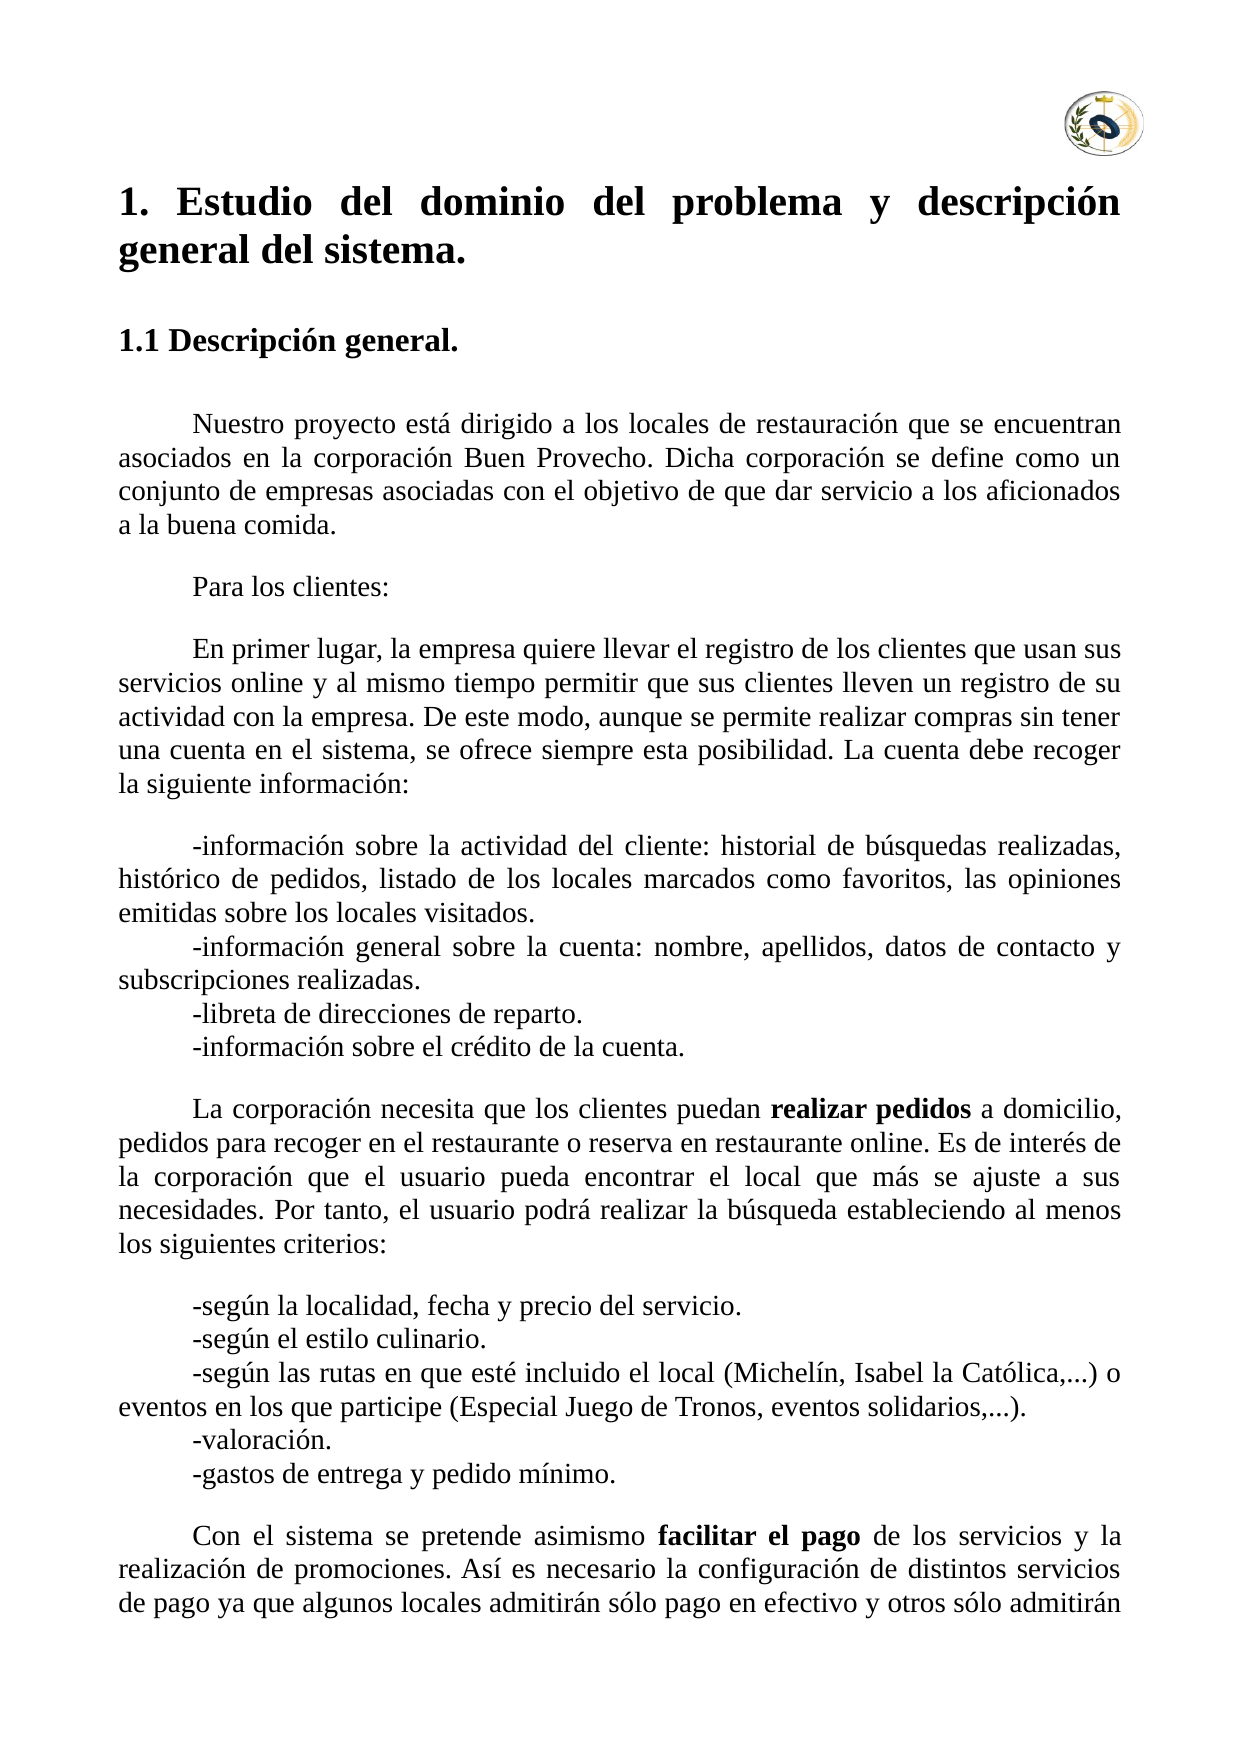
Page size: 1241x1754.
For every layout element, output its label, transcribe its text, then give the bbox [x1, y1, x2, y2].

text -gastos de entrega y pedido mínimo. [118, 1456, 1122, 1489]
text -libreta de direcciones de reparto. [118, 996, 1122, 1029]
text -valoración. [118, 1422, 1122, 1456]
text En primer lugar, la empresa quiere llevar el registro de los clientes que usan sus servicios online y al mismo tiempo permitir que sus clientes lleven un registro de su actividad con la empresa. De este modo, aunque se permite realizar compras sin tener una cuenta en el sistema, se ofrece siempre esta posibilidad. La cuenta debe recoger la siguiente información: [118, 632, 1122, 799]
text Nuestro proyecto está dirigido a los locales de restauración que se encuentran asociados en la corporación Buen Provecho. Dicha corporación se define como un conjunto de empresas asociadas con el objetivo de que dar servicio a los aficionados a la buena comida. [118, 406, 1122, 541]
picture [1064, 91, 1144, 156]
text -según las rutas en que esté incluido el local (Michelín, Isabel la Católica,...) o eventos en los que participe (Especial Juego de Tronos, eventos solidarios,...). [118, 1355, 1122, 1422]
text La corporación necesita que los clientes puedan realizar pedidos a domicilio, pedidos para recoger en el restaurante o reserva en restaurante online. Es de interés de la corporación que el usuario pueda encontrar el local que más se ajuste a sus necesidades. Por tanto, el usuario podrá realizar la búsqueda estableciendo al menos los siguientes criterios: [118, 1092, 1122, 1259]
text 1. Estudio del dominio del problema y descripción general del sistema. [118, 176, 1122, 272]
text -según el estilo culinario. [118, 1322, 1122, 1355]
text Con el sistema se pretende asimismo facilitar el pago de los servicios y la realización de promociones. Así es necesario la configuración de distintos servicios de pago ya que algunos locales admitirán sólo pago en efectivo y otros sólo admitirán [118, 1518, 1122, 1619]
text Para los clientes: [118, 569, 1122, 603]
text -información general sobre la cuenta: nombre, apellidos, datos de contacto y subscripciones realizadas. [118, 929, 1122, 996]
text -información sobre la actividad del cliente: historial de búsquedas realizadas, histórico de pedidos, listado de los locales marcados como favoritos, las opiniones emitidas sobre los locales visitados. [118, 828, 1122, 929]
text -información sobre el crédito de la cuenta. [118, 1029, 1122, 1063]
text -según la localidad, fecha y precio del servicio. [118, 1288, 1122, 1322]
text 1.1 Descripción general. [118, 320, 1122, 358]
